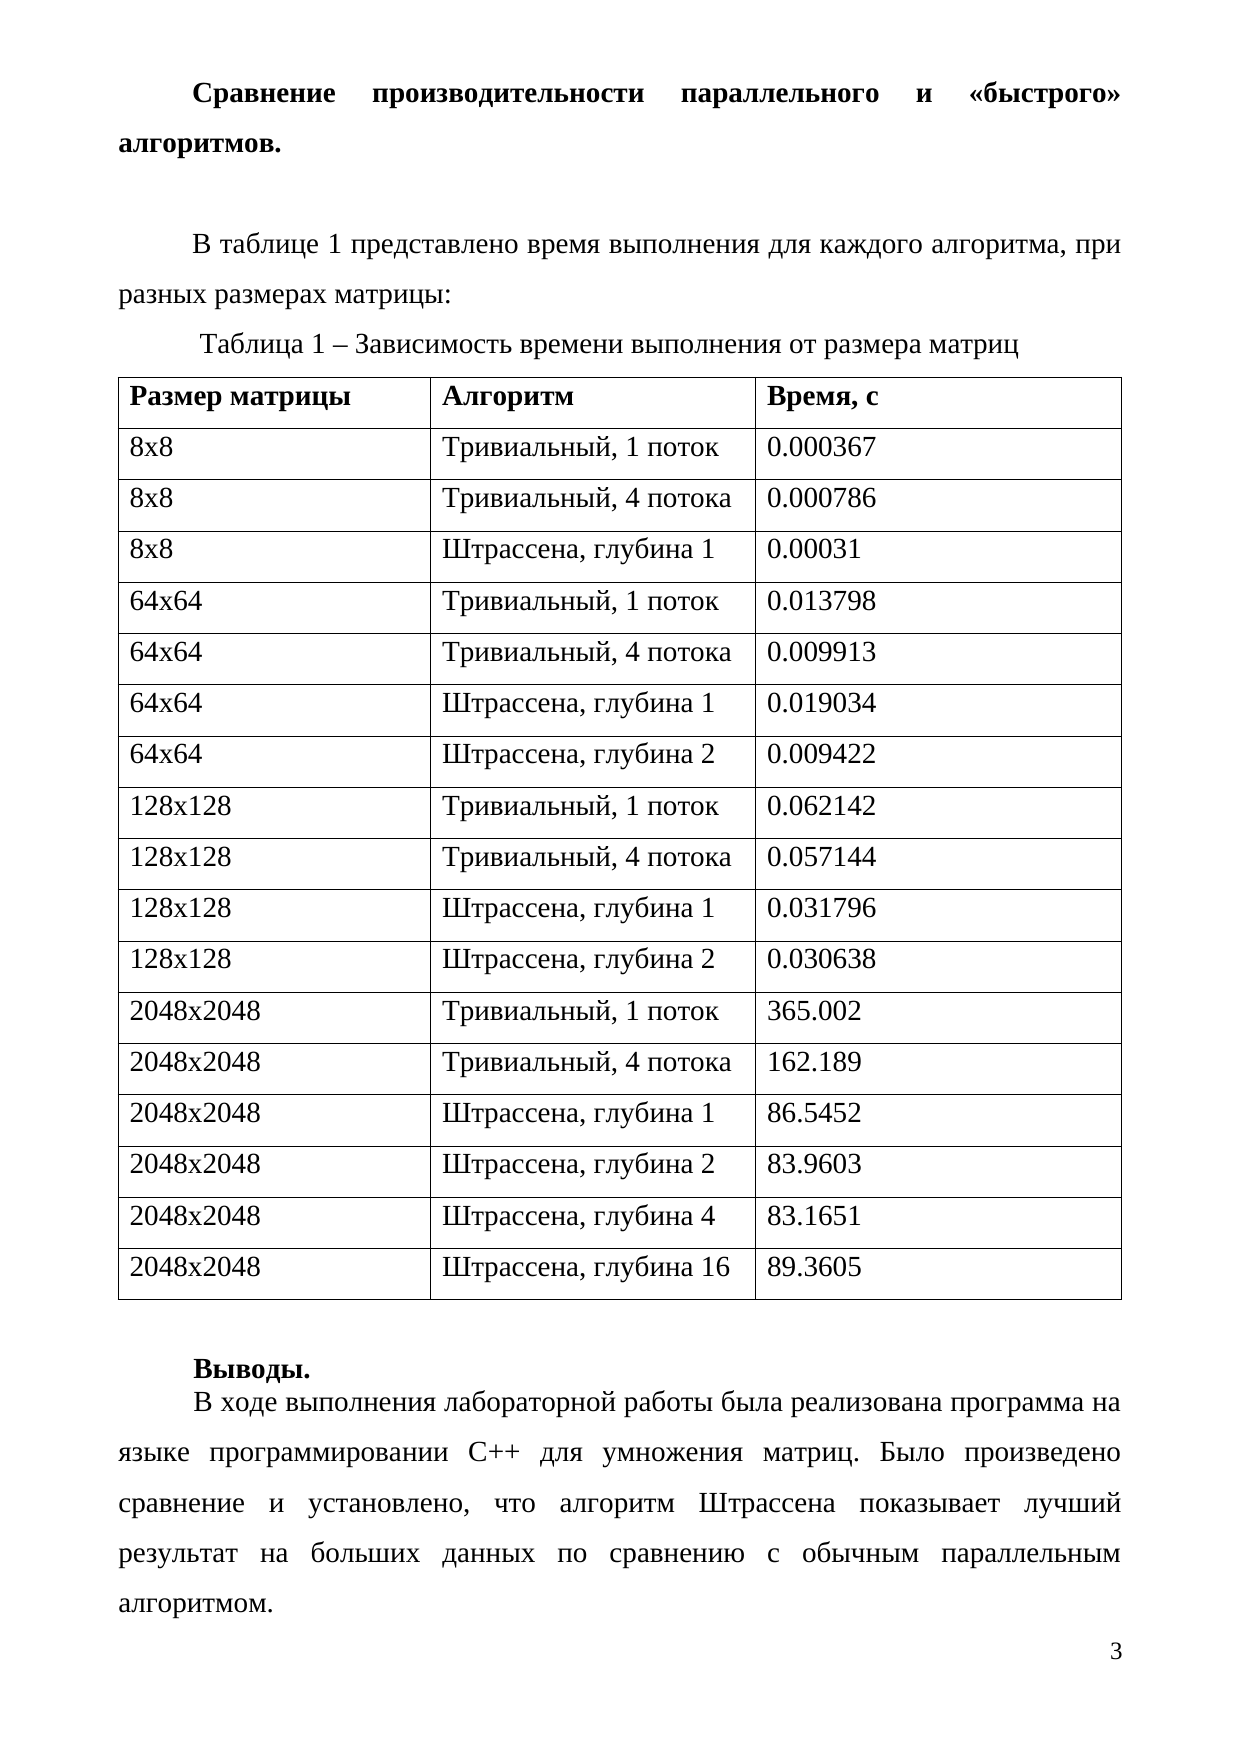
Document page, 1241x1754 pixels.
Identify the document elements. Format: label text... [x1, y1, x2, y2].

table_cell 0.00031 [756, 532, 1121, 582]
table_cell Штрассена, глубина 1 [431, 890, 755, 941]
text Таблица 1 – Зависимость времени выполнения от размера матриц [118, 327, 1122, 360]
table_cell 0.031796 [756, 890, 1121, 941]
table_cell 2048х2048 [119, 993, 430, 1043]
table_cell 8x8 [119, 429, 430, 479]
table_cell 2048х2048 [119, 1249, 430, 1299]
text В ходе выполнения лабораторной работы была реализована программа на языке программировании С++ для умножения матриц. Было произведено сравнение и установлено, что алгоритм Штрассена показывает лучший результат на больших данных по сравнению с обычным параллельным алгоритмом. [118, 1384, 1122, 1619]
table_cell Штрассена, глубина 2 [431, 1147, 755, 1197]
table_header Размер матрицы [119, 378, 430, 428]
table_cell Тривиальный, 1 поток [431, 993, 755, 1043]
table_cell Штрассена, глубина 2 [431, 942, 755, 992]
table_cell 0.000786 [756, 480, 1121, 531]
table_cell 2048х2048 [119, 1147, 430, 1197]
table_cell 128x128 [119, 788, 430, 838]
text Сравнение производительности параллельного и «быстрого» алгоритмов. [118, 75, 1122, 159]
table_cell 86.5452 [756, 1095, 1121, 1146]
table_cell 64x64 [119, 737, 430, 787]
table_cell Штрассена, глубина 2 [431, 737, 755, 787]
table_cell 83.9603 [756, 1147, 1121, 1197]
table_cell Штрассена, глубина 1 [431, 685, 755, 736]
table_cell 128х128 [119, 942, 430, 992]
table_cell 0.057144 [756, 839, 1121, 889]
table_cell 2048х2048 [119, 1044, 430, 1094]
table_cell Штрассена, глубина 4 [431, 1198, 755, 1248]
table_cell 64x64 [119, 685, 430, 736]
table_cell 64x64 [119, 634, 430, 684]
table_cell 83.1651 [756, 1198, 1121, 1248]
table_cell 0.013798 [756, 583, 1121, 633]
subtitle Выводы. [118, 1351, 1122, 1384]
table_cell Штрассена, глубина 16 [431, 1249, 755, 1299]
table_cell 0.030638 [756, 942, 1121, 992]
table_cell Тривиальный, 1 поток [431, 583, 755, 633]
table_cell 8x8 [119, 532, 430, 582]
table_cell Тривиальный, 4 потока [431, 480, 755, 531]
table_cell 128х128 [119, 839, 430, 889]
table_cell Тривиальный, 4 потока [431, 634, 755, 684]
table_cell Штрассена, глубина 1 [431, 1095, 755, 1146]
table_cell 0.009422 [756, 737, 1121, 787]
table_cell Штрассена, глубина 1 [431, 532, 755, 582]
table_cell 89.3605 [756, 1249, 1121, 1299]
table_cell Тривиальный, 4 потока [431, 1044, 755, 1094]
table_header Алгоритм [431, 378, 755, 428]
table_cell Тривиальный, 1 поток [431, 429, 755, 479]
table_cell 0.000367 [756, 429, 1121, 479]
table_cell 128x128 [119, 890, 430, 941]
table_cell 8x8 [119, 480, 430, 531]
table_cell 0.062142 [756, 788, 1121, 838]
table_cell 64x64 [119, 583, 430, 633]
table_cell 2048х2048 [119, 1095, 430, 1146]
table_cell 2048х2048 [119, 1198, 430, 1248]
table_cell 162.189 [756, 1044, 1121, 1094]
table_cell Тривиальный, 4 потока [431, 839, 755, 889]
table_cell Тривиальный, 1 поток [431, 788, 755, 838]
table_cell 0.019034 [756, 685, 1121, 736]
text В таблице 1 представлено время выполнения для каждого алгоритма, при разных размерах матрицы: [118, 226, 1122, 310]
table_cell 0.009913 [756, 634, 1121, 684]
table_header Время, с [756, 378, 1121, 428]
table_cell 365.002 [756, 993, 1121, 1043]
